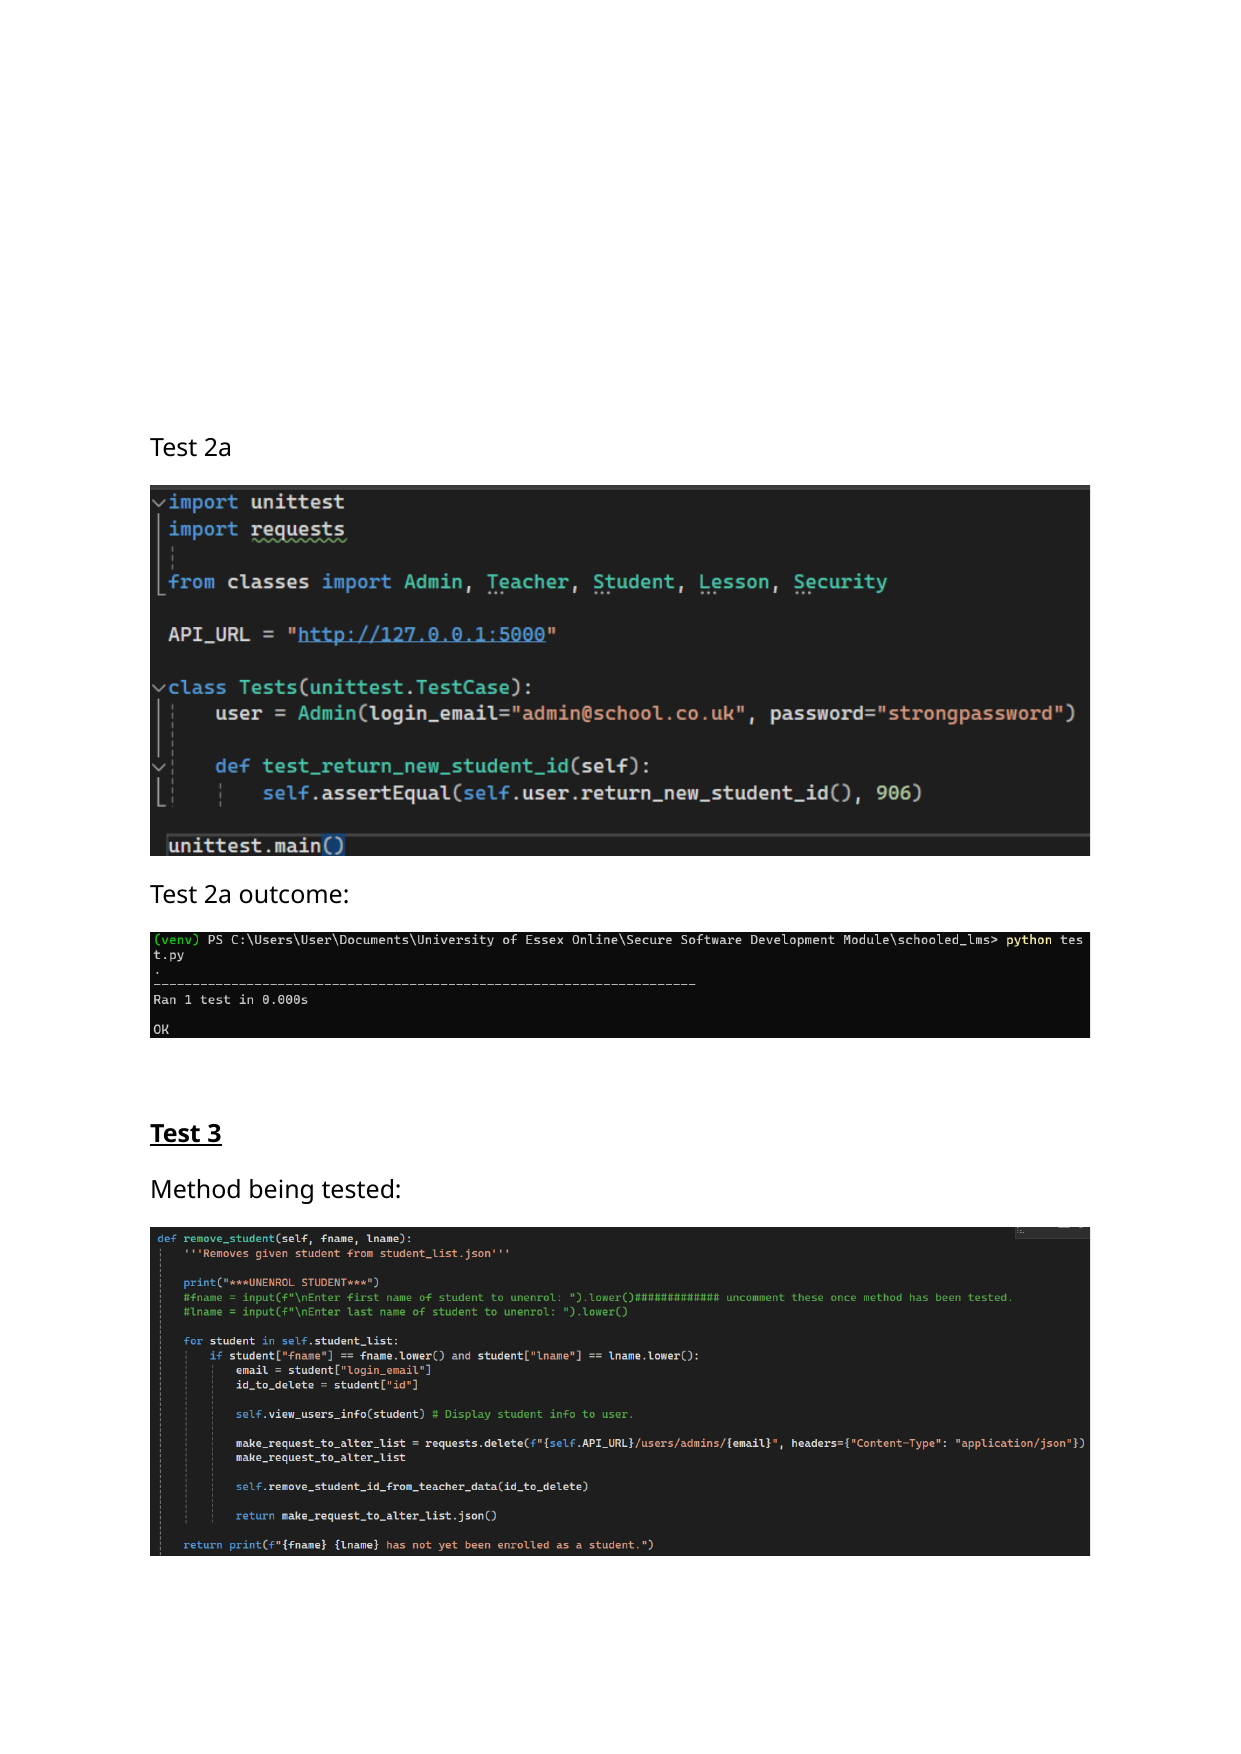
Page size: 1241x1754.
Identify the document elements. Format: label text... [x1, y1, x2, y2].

text Test 3 [150, 1116, 1090, 1150]
text Test 2a outcome: [150, 877, 1090, 911]
text Test 2a [150, 429, 1090, 463]
text Method being tested: [150, 1171, 1090, 1206]
